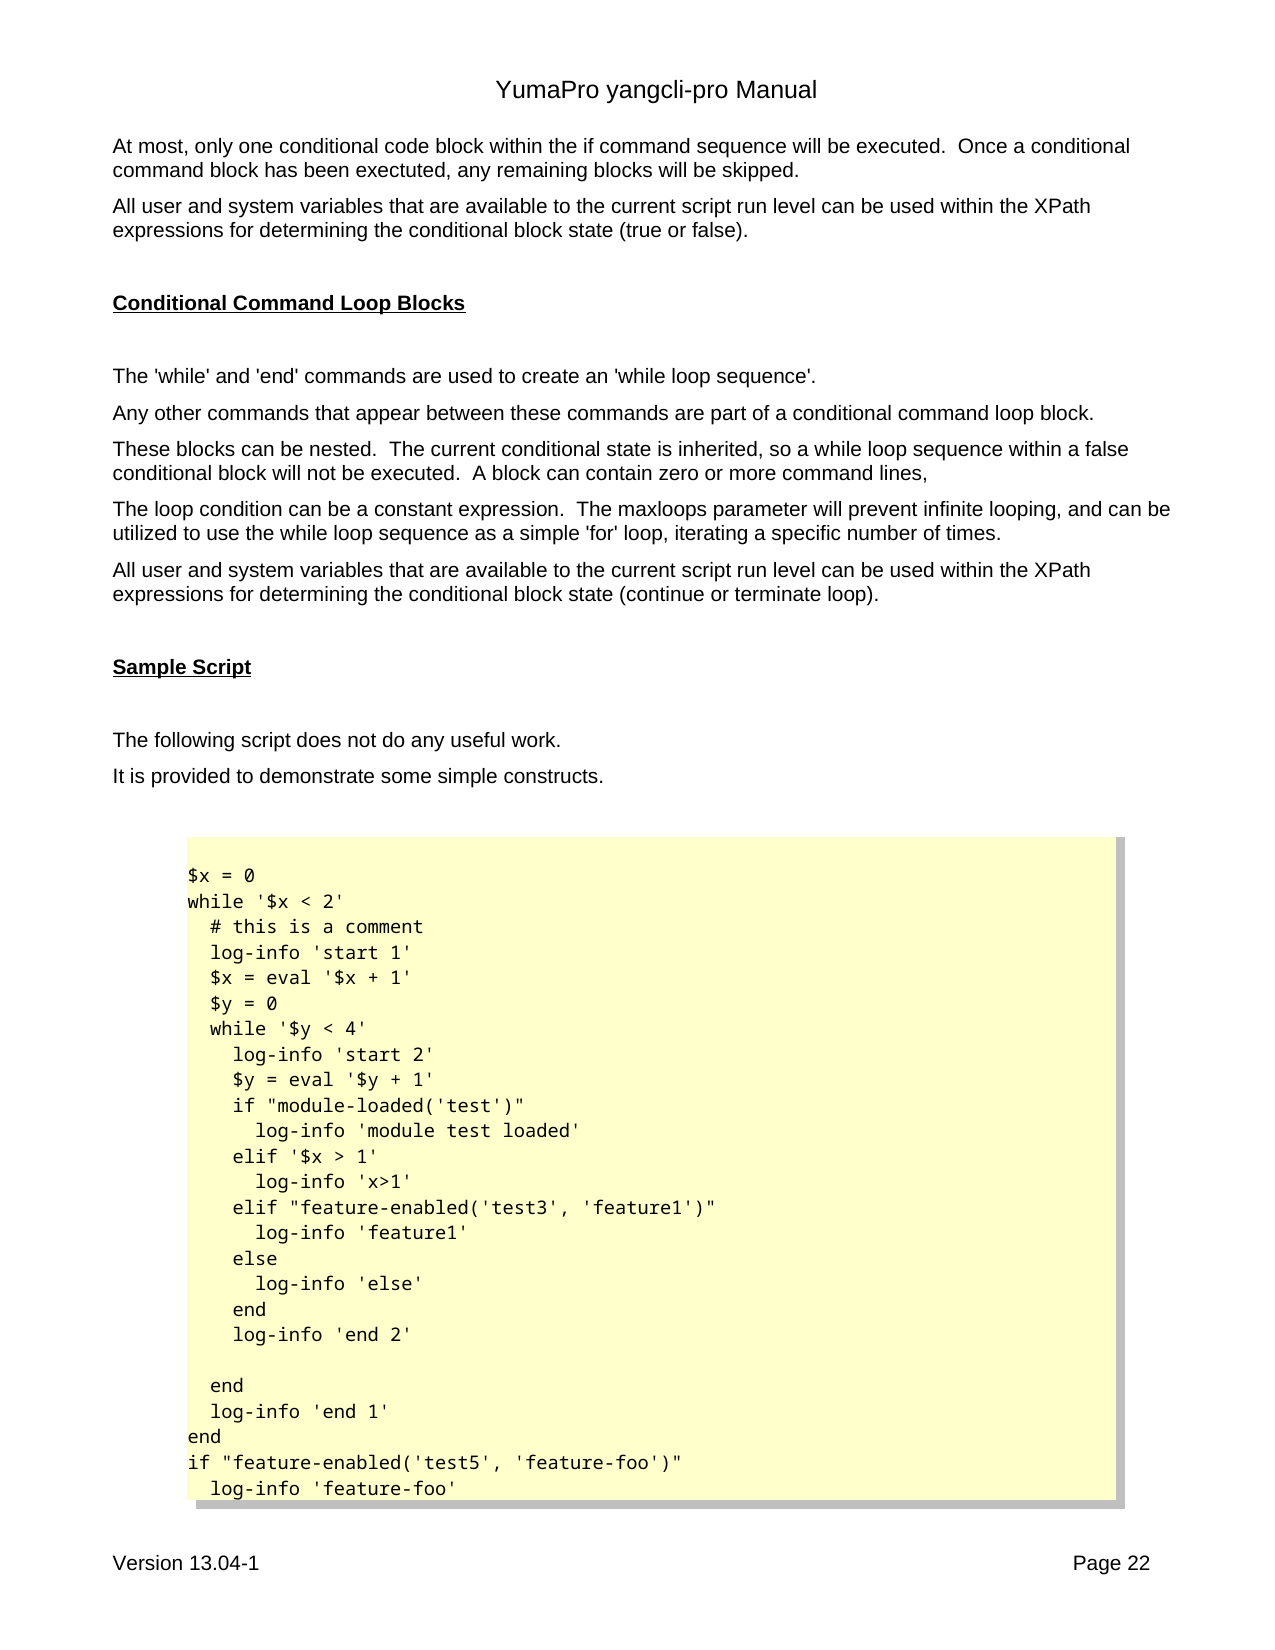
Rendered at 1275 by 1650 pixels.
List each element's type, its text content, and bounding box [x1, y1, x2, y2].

text The loop condition can be a constant expression. The maxloops parameter will prevent infinite looping, and can be utilized to use the while loop sequence as a simple 'for' loop, iterating a specific number of times. [112, 497, 1200, 545]
text log-info 'module test loaded' [187, 1118, 1116, 1143]
text $x = 0 [187, 862, 1116, 888]
text All user and system variables that are available to the current script run level can be used within the XPath expressions for determining the conditional block state (continue or terminate loop). [112, 558, 1200, 606]
text else [187, 1245, 1116, 1271]
text log-info 'start 2' [187, 1041, 1116, 1067]
text if "feature-enabled('test5', 'feature-foo')" [187, 1449, 1116, 1475]
text $y = 0 [187, 990, 1116, 1016]
text while '$x < 2' [187, 888, 1116, 913]
text while '$y < 4' [187, 1016, 1116, 1041]
text log-info 'feature1' [187, 1220, 1116, 1245]
text elif "feature-enabled('test3', 'feature1')" [187, 1194, 1116, 1220]
text $x = eval '$x + 1' [187, 964, 1116, 990]
text # this is a comment [187, 913, 1116, 939]
text log-info 'else' [187, 1271, 1116, 1296]
text elif '$x > 1' [187, 1143, 1116, 1169]
text log-info 'x>1' [187, 1169, 1116, 1194]
text log-info 'start 1' [187, 939, 1116, 964]
text The following script does not do any useful work. [112, 727, 1200, 751]
text Conditional Command Loop Blocks [112, 291, 1200, 315]
text All user and system variables that are available to the current script run level can be used within the XPath expressions for determining the conditional block state (true or false). [112, 194, 1200, 242]
text log-info 'feature-foo' [187, 1475, 1116, 1500]
text if "module-loaded('test')" [187, 1092, 1116, 1118]
text These blocks can be nested. The current conditional state is inherited, so a while loop sequence within a false conditional block will not be executed. A block can contain zero or more command lines, [112, 437, 1200, 485]
text The 'while' and 'end' commands are used to create an 'while loop sequence'. [112, 364, 1200, 388]
text end [187, 1296, 1116, 1322]
text end [187, 1424, 1116, 1449]
text $y = eval '$y + 1' [187, 1067, 1116, 1092]
text It is provided to demonstrate some simple constructs. [112, 764, 1200, 788]
text log-info 'end 2' [187, 1322, 1116, 1347]
text Sample Script [112, 654, 1200, 678]
text Any other commands that appear between these commands are part of a conditional command loop block. [112, 400, 1200, 424]
text At most, only one conditional code block within the if command sequence will be executed. Once a conditional command block has been exectuted, any remaining blocks will be skipped. [112, 134, 1200, 182]
text log-info 'end 1' [187, 1398, 1116, 1424]
text end [187, 1373, 1116, 1398]
